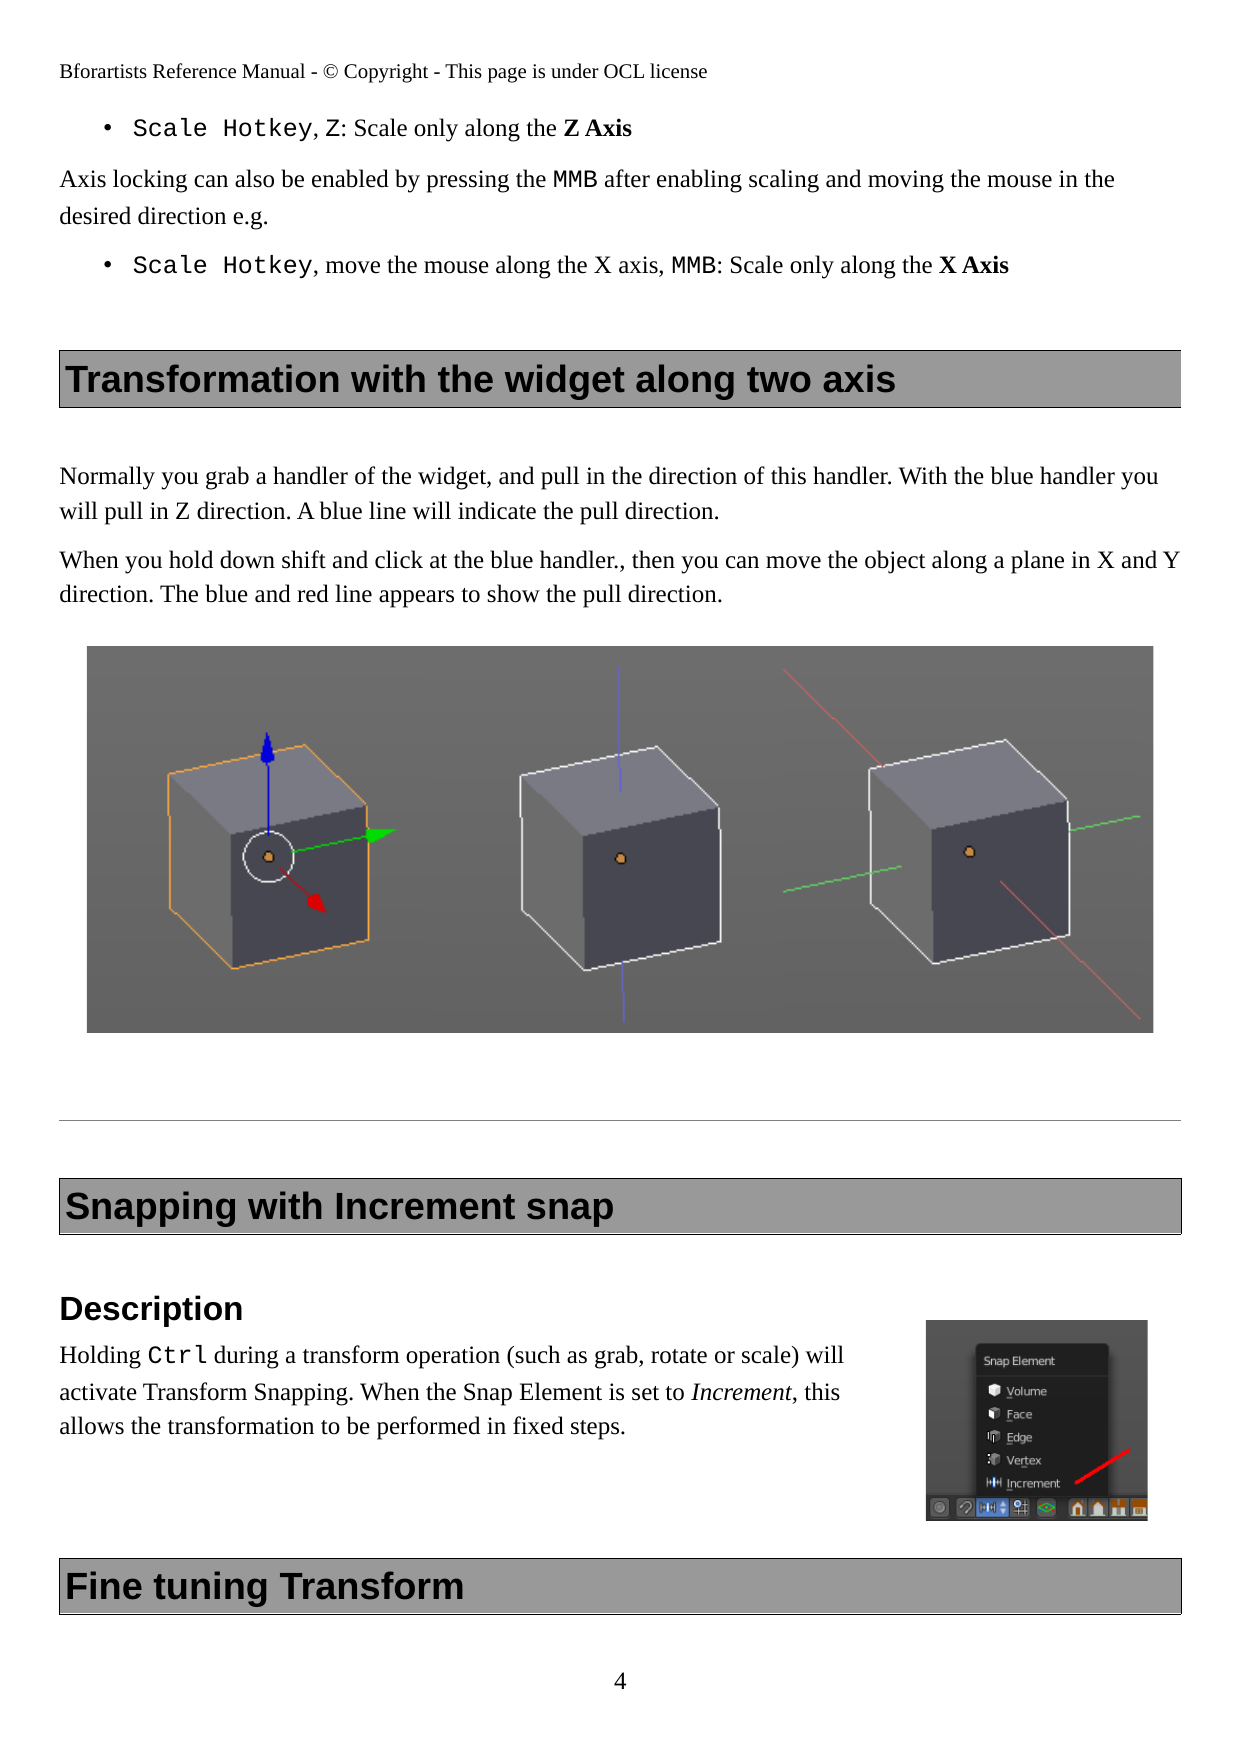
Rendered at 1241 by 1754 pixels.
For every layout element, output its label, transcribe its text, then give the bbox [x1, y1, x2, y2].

table_header Snapping with Increment snap [60, 1179, 1181, 1233]
picture [86, 646, 1154, 1033]
text Holding Ctrl during a transform operation (such as grab, rotate or scale) will activate Transform Snapping. When the Snap Element is set to Increment, this allows the transformation to be performed in fixed steps. [59, 1340, 925, 1440]
text When you hold down shift and click at the blue handler., then you can move the object along a plane in X and Y direction. The blue and red line appears to show the pull direction. [59, 545, 1181, 608]
picture [925, 1320, 1148, 1521]
table_header Fine tuning Transform [60, 1559, 1181, 1613]
text Normally you grab a handler of the widget, and pull in the direction of this handler. With the blue handler you will pull in Z direction. A blue line will indicate the pull direction. [59, 461, 1181, 524]
table_header Transformation with the widget along two axis [60, 351, 1181, 407]
text Axis locking can also be enabled by pressing the MMB after enabling scaling and moving the mouse in the desired direction e.g. [59, 164, 1181, 229]
list Scale Hotkey, move the mouse along the X axis, MMB: Scale only along the X Axis [103, 250, 1181, 281]
subtitle Description [59, 1289, 1181, 1328]
list Scale Hotkey, Z: Scale only along the Z Axis [103, 113, 1181, 143]
